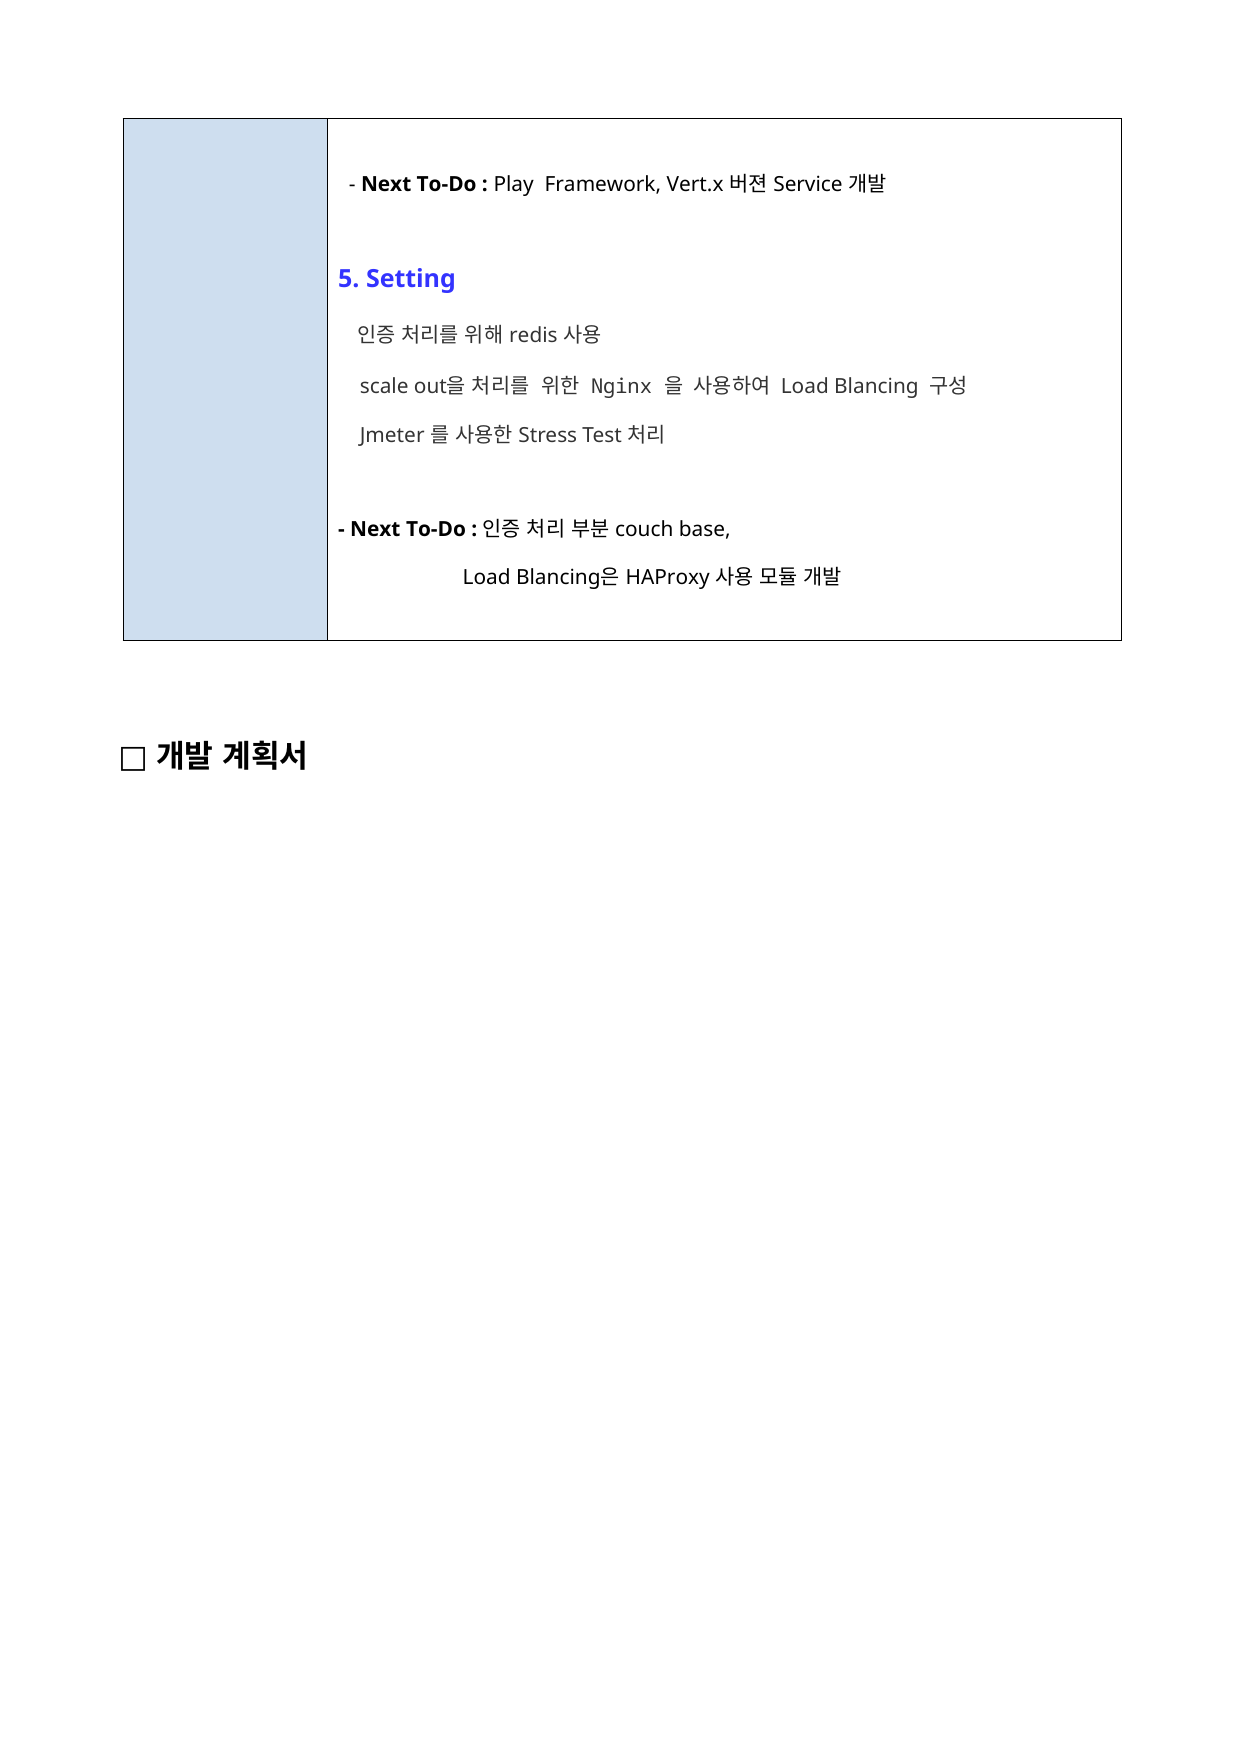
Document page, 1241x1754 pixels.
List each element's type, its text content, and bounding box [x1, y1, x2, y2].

table_cell - Next To-Do : Play Framework, Vert.x 버젼 Service 개발 5. Setting 인증 처리를 위해 redis 사용 scale out을 처리를 위한 Nginx 을 사용하여 Load Blancing 구성 Jmeter 를 사용한 Stress Test 처리 - Next To-Do : 인증 처리 부분 couch base, Load Blancing은 HAProxy 사용 모듈 개발 [328, 119, 1121, 640]
table_cell [124, 119, 327, 640]
text □ 개발 계획서 [118, 732, 1122, 777]
